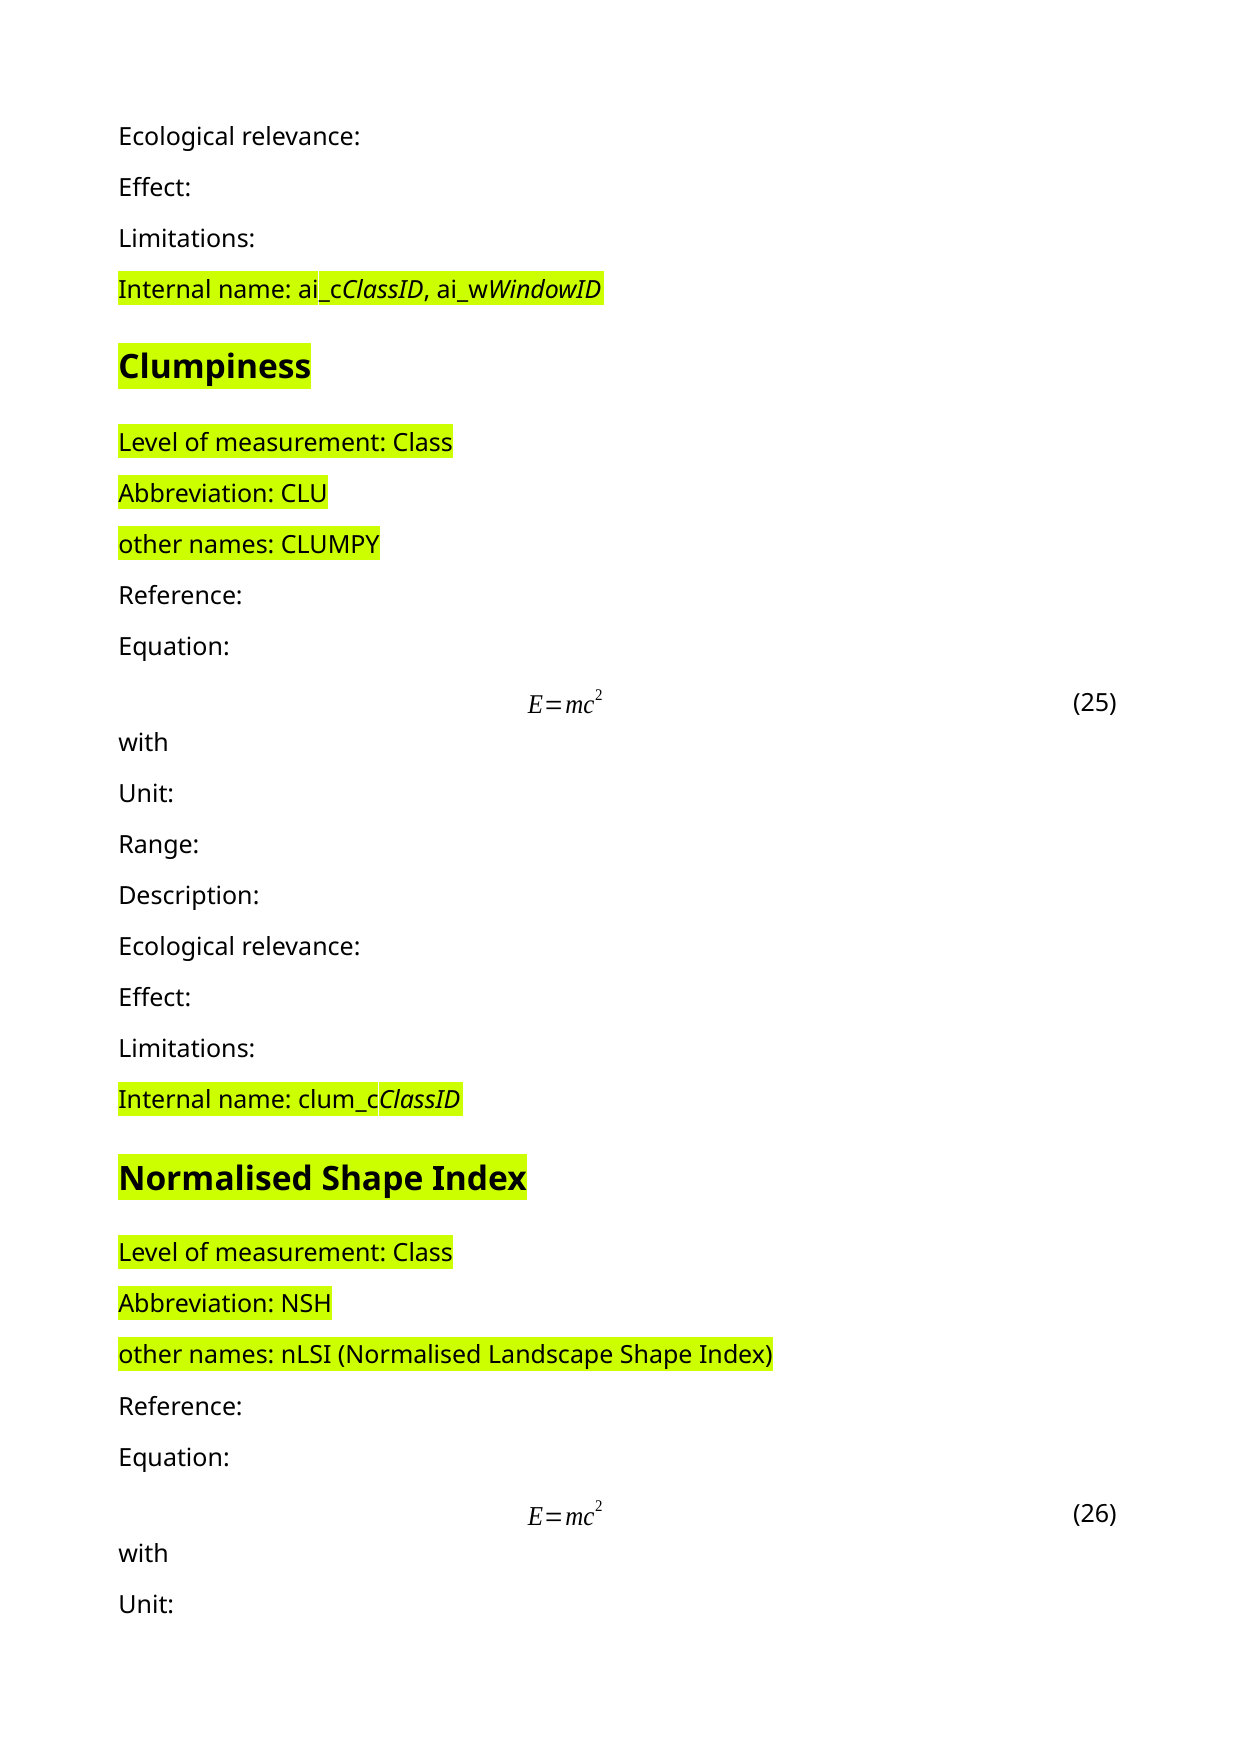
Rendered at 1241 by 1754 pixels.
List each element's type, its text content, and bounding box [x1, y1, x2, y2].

text Unit: [118, 776, 1122, 810]
text Ecological relevance: [118, 118, 1122, 152]
text with [118, 1536, 1122, 1570]
table_header [118, 1490, 1010, 1536]
text Description: [118, 878, 1122, 912]
text Equation: [118, 1439, 1122, 1473]
text Level of measurement: Class [118, 424, 1122, 458]
subtitle Clumpiness [118, 343, 1122, 389]
text Unit: [118, 1587, 1122, 1621]
text Effect: [118, 980, 1122, 1014]
subtitle Normalised Shape Index [118, 1154, 1122, 1200]
text other names: nLSI (Normalised Landscape Shape Index) [118, 1337, 1122, 1371]
text Effect: [118, 169, 1122, 203]
text Equation: [118, 628, 1122, 662]
text Internal name: ai_cClassID, ai_wWindowID [118, 271, 1122, 305]
text Internal name: clum_cClassID [118, 1082, 1122, 1116]
text Abbreviation: NSH [118, 1286, 1122, 1320]
table_header (26) [1010, 1490, 1122, 1536]
text Reference: [118, 1388, 1122, 1422]
text Reference: [118, 577, 1122, 611]
text with [118, 725, 1122, 759]
text other names: CLUMPY [118, 526, 1122, 560]
text Range: [118, 827, 1122, 861]
text Level of measurement: Class [118, 1235, 1122, 1269]
table_header (25) [1010, 679, 1122, 725]
text Limitations: [118, 220, 1122, 254]
text Ecological relevance: [118, 929, 1122, 963]
text Abbreviation: CLU [118, 475, 1122, 509]
table_header [118, 679, 1010, 725]
text Limitations: [118, 1031, 1122, 1065]
